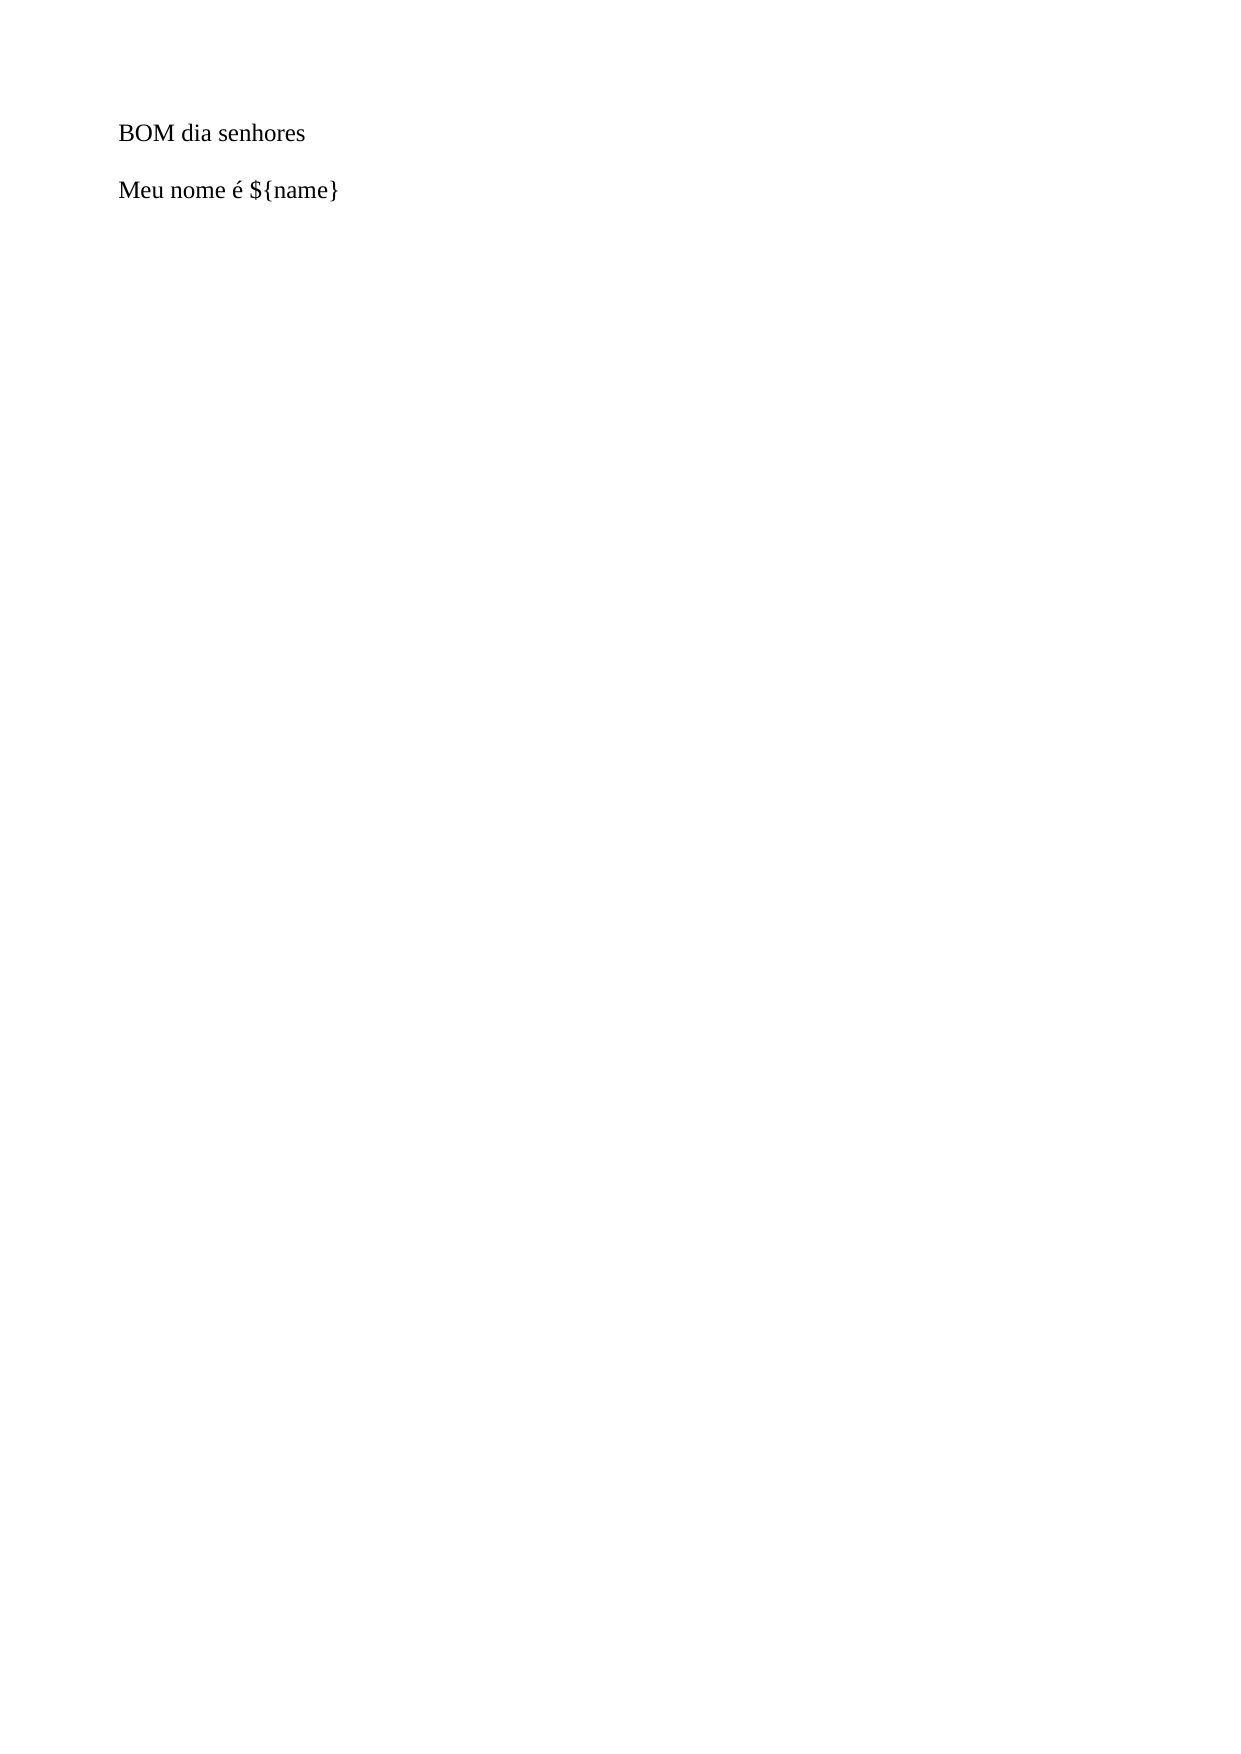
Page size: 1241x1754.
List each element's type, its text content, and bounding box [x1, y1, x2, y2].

text Meu nome é ${name} [118, 176, 1122, 204]
text BOM dia senhores [118, 118, 1122, 147]
